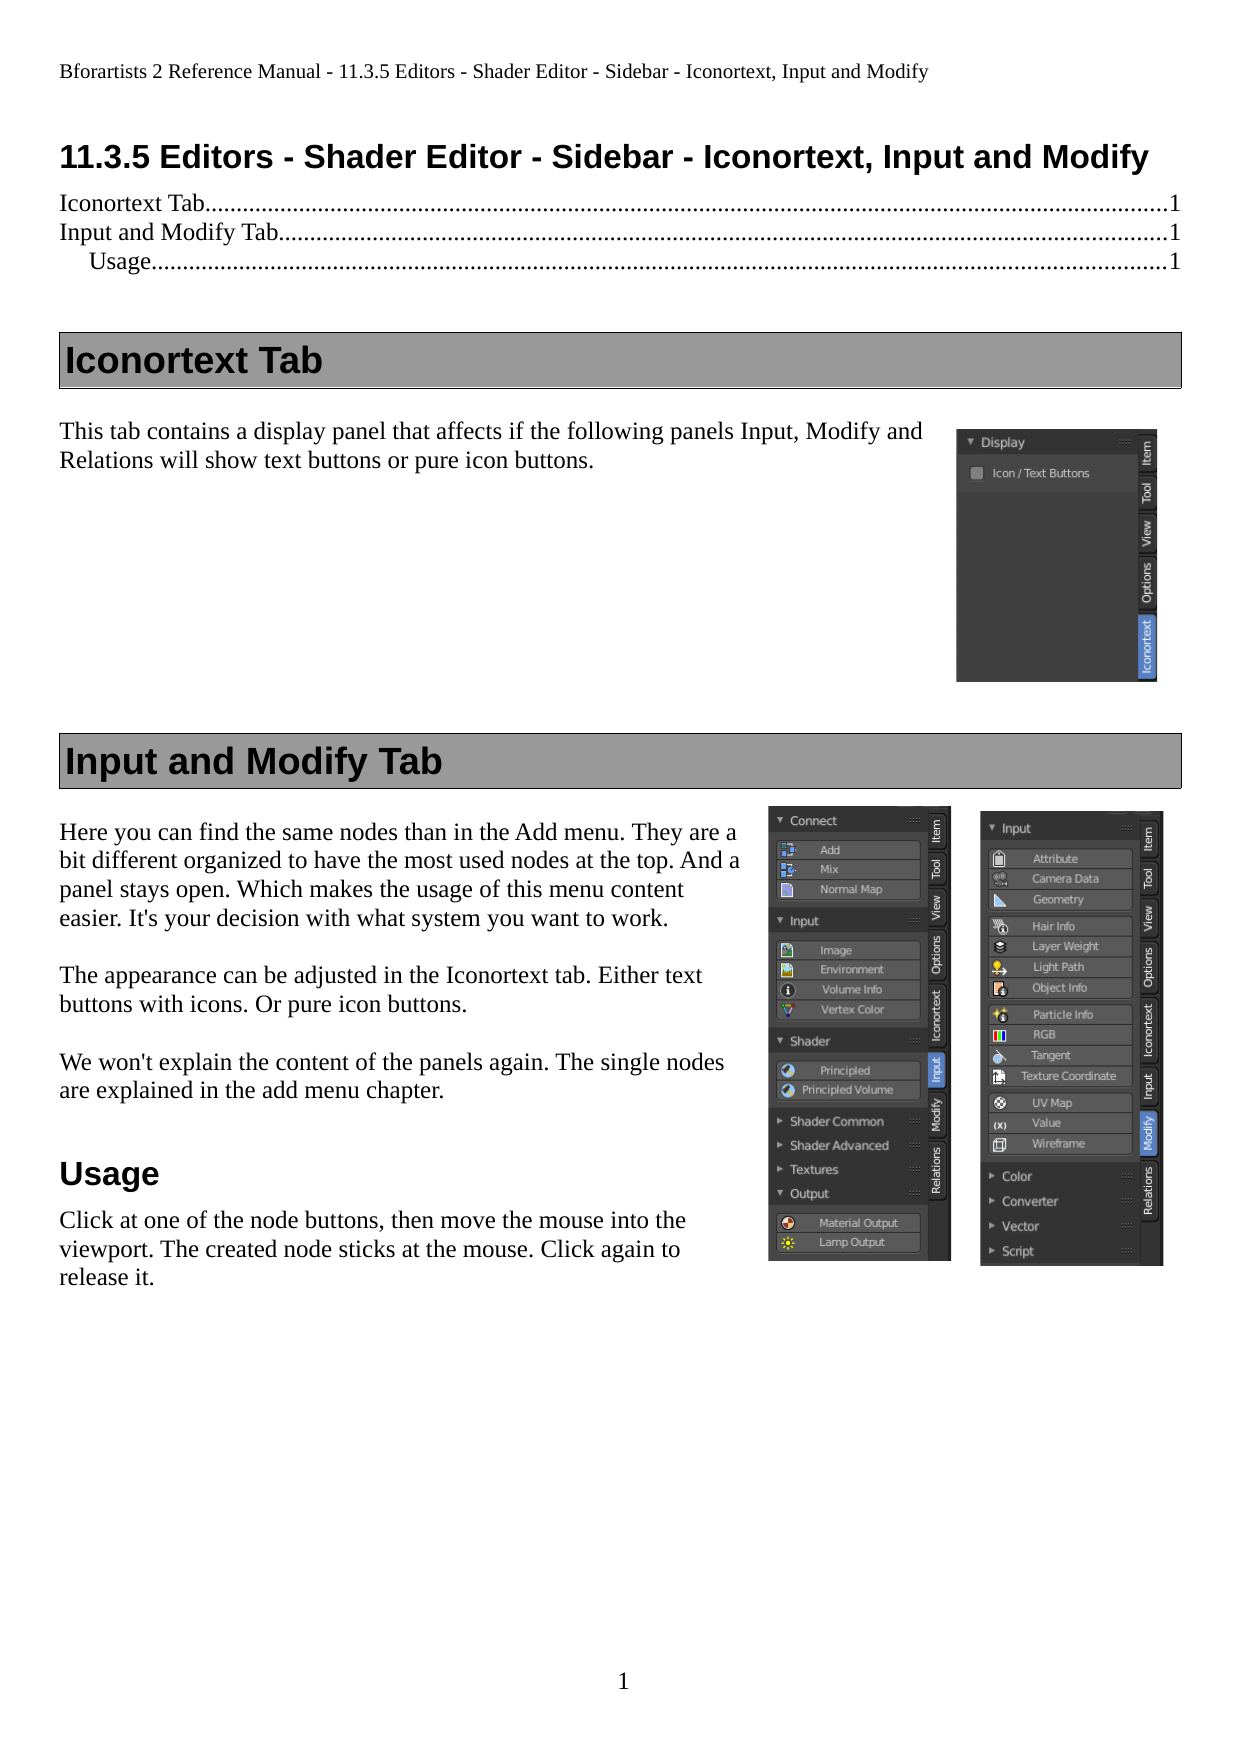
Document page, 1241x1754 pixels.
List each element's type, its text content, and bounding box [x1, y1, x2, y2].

picture [768, 806, 952, 1261]
text Click at one of the node buttons, then move the mouse into the viewport. The created node sticks at the mouse. Click again to release it. [59, 1205, 1181, 1291]
text Usage 1 [88, 246, 1181, 275]
picture [980, 811, 1164, 1266]
text Here you can find the same nodes than in the Add menu. They are a bit different organized to have the most used nodes at the top. And a panel stays open. Which makes the usage of this menu content easier. It's your decision with what system you want to work. [59, 817, 768, 932]
subtitle [952, 1154, 980, 1192]
text Iconortext Tab 1 [59, 188, 1181, 217]
table_header Iconortext Tab [60, 333, 1181, 387]
subtitle [1164, 1154, 1181, 1192]
text The appearance can be adjusted in the Iconortext tab. Either text buttons with icons. Or pure icon buttons. [59, 960, 768, 1018]
text We won't explain the content of the panels again. The single nodes are explained in the add menu chapter. [59, 1047, 768, 1104]
text This tab contains a display panel that affects if the following panels Input, Modify and Relations will show text buttons or pure icon buttons. [59, 416, 1181, 474]
text Input and Modify Tab 1 [59, 217, 1181, 246]
subtitle Usage [59, 1154, 768, 1192]
subtitle 11.3.5 Editors - Shader Editor - Sidebar - Iconortext, Input and Modify [59, 138, 1181, 176]
picture [956, 429, 1158, 682]
table_header Input and Modify Tab [60, 734, 1181, 788]
